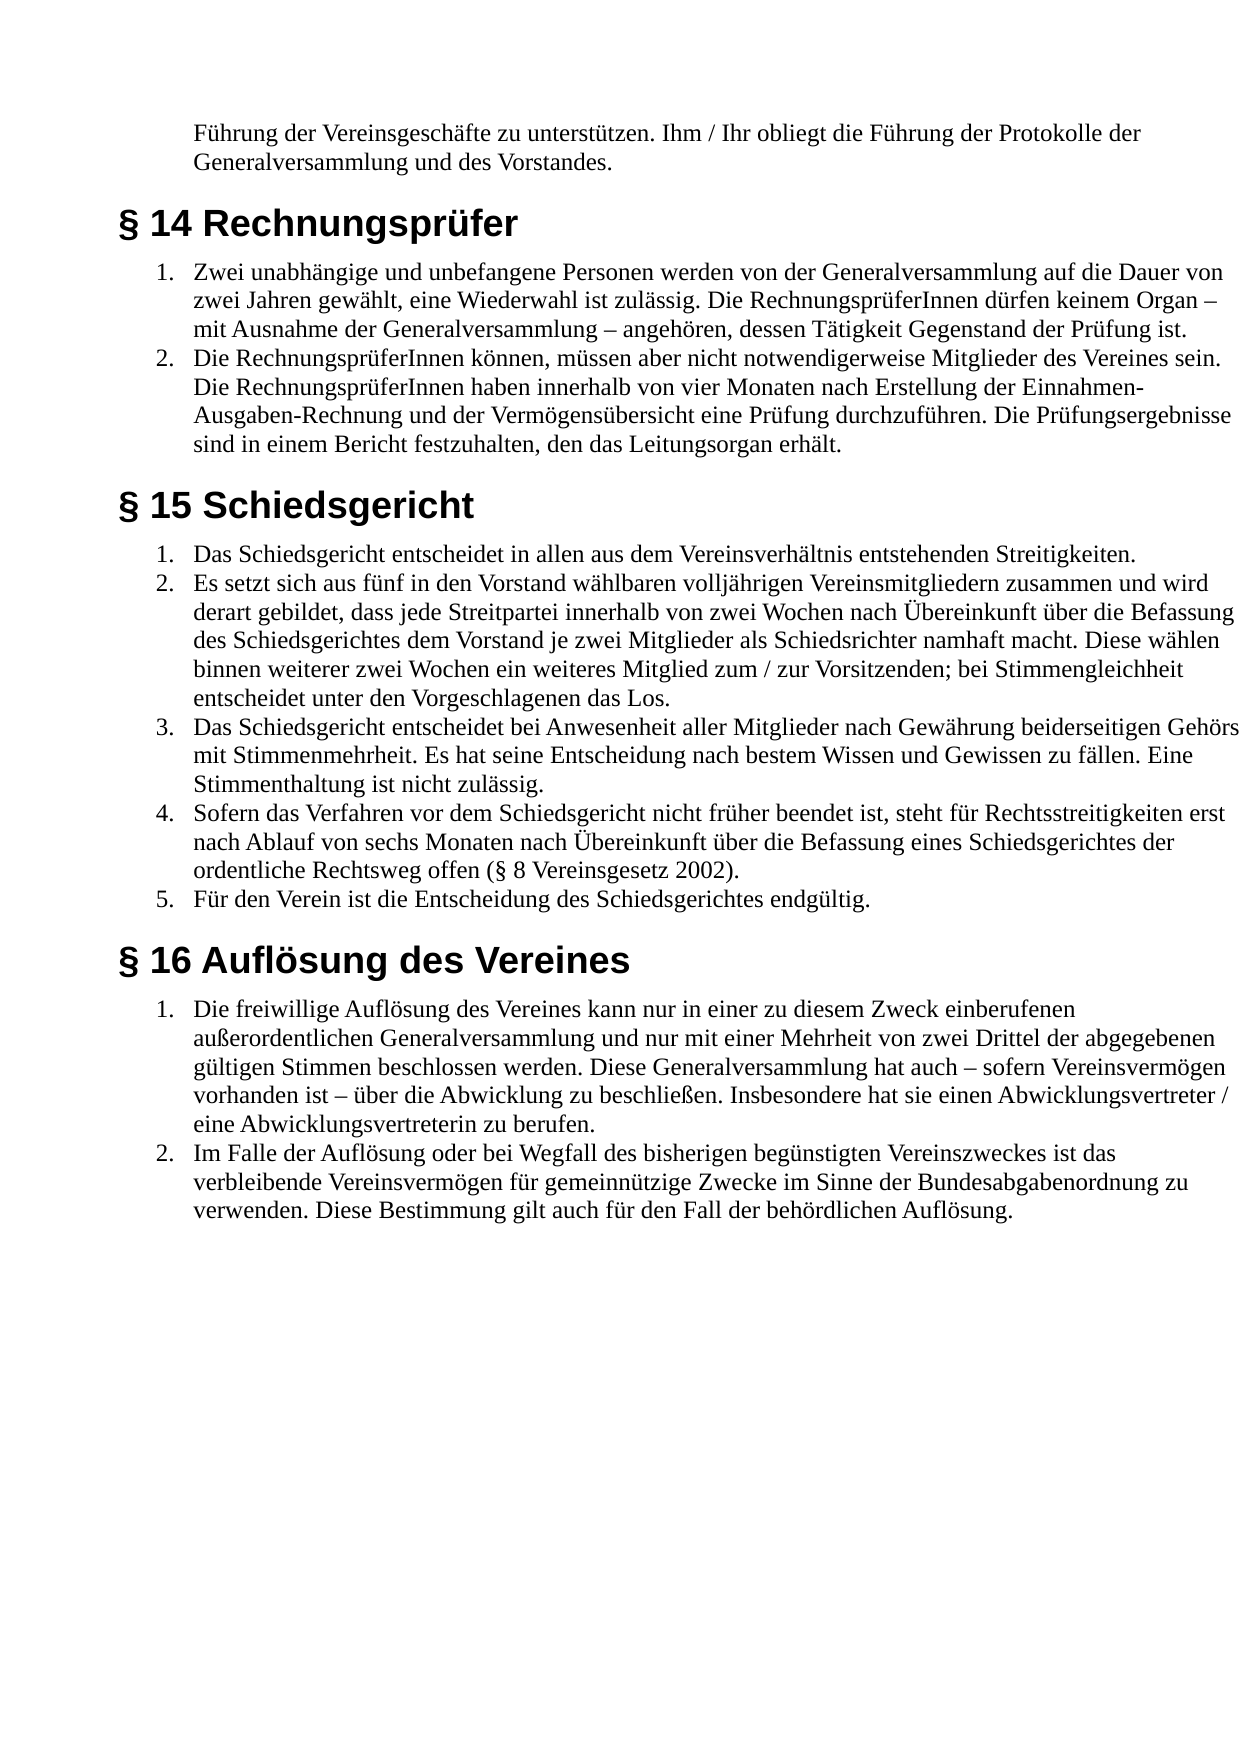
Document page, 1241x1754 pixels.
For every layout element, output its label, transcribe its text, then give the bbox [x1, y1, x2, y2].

list Es setzt sich aus fünf in den Vorstand wählbaren volljährigen Vereinsmitgliedern zusammen und wird derart gebildet, dass jede Streitpartei innerhalb von zwei Wochen nach Übereinkunft über die Befassung des Schiedsgerichtes dem Vorstand je zwei Mitglieder als Schiedsrichter namhaft macht. Diese wählen binnen weiterer zwei Wochen ein weiteres Mitglied zum / zur Vorsitzenden; bei Stimmengleichheit entscheidet unter den Vorgeschlagenen das Los. [156, 568, 1240, 712]
list Im Falle der Auflösung oder bei Wegfall des bisherigen begünstigten Vereinszweckes ist das verbleibende Vereinsvermögen für gemeinnützige Zwecke im Sinne der Bundesabgabenordnung zu verwenden. Diese Bestimmung gilt auch für den Fall der behördlichen Auflösung. [156, 1138, 1240, 1224]
list Das Schiedsgericht entscheidet in allen aus dem Vereinsverhältnis entstehenden Streitigkeiten. [156, 539, 1240, 568]
subtitle § 16 Auflösung des Vereines [118, 938, 1240, 982]
list Die freiwillige Auflösung des Vereines kann nur in einer zu diesem Zweck einberufenen außerordentlichen Generalversammlung und nur mit einer Mehrheit von zwei Drittel der abgegebenen gültigen Stimmen beschlossen werden. Diese Generalversammlung hat auch – sofern Vereinsvermögen vorhanden ist – über die Abwicklung zu beschließen. Insbesondere hat sie einen Abwicklungsvertreter / eine Abwicklungsvertreterin zu berufen. [156, 994, 1240, 1138]
list Zwei unabhängige und unbefangene Personen werden von der Generalversammlung auf die Dauer von zwei Jahren gewählt, eine Wiederwahl ist zulässig. Die RechnungsprüferInnen dürfen keinem Organ – mit Ausnahme der Generalversammlung – angehören, dessen Tätigkeit Gegenstand der Prüfung ist. [156, 257, 1240, 343]
list Führung der Vereinsgeschäfte zu unterstützen. Ihm / Ihr obliegt die Führung der Protokolle der Generalversammlung und des Vorstandes. [156, 118, 1240, 176]
list Für den Verein ist die Entscheidung des Schiedsgerichtes endgültig. [156, 884, 1240, 913]
subtitle § 15 Schiedsgericht [118, 483, 1240, 527]
list Sofern das Verfahren vor dem Schiedsgericht nicht früher beendet ist, steht für Rechtsstreitigkeiten erst nach Ablauf von sechs Monaten nach Übereinkunft über die Befassung eines Schiedsgerichtes der ordentliche Rechtsweg offen (§ 8 Vereinsgesetz 2002). [156, 798, 1240, 884]
list Das Schiedsgericht entscheidet bei Anwesenheit aller Mitglieder nach Gewährung beiderseitigen Gehörs mit Stimmenmehrheit. Es hat seine Entscheidung nach bestem Wissen und Gewissen zu fällen. Eine Stimmenthaltung ist nicht zulässig. [156, 712, 1240, 798]
list Die RechnungsprüferInnen können, müssen aber nicht notwendigerweise Mitglieder des Vereines sein. Die RechnungsprüferInnen haben innerhalb von vier Monaten nach Erstellung der Einnahmen-Ausgaben-Rechnung und der Vermögensübersicht eine Prüfung durchzuführen. Die Prüfungsergebnisse sind in einem Bericht festzuhalten, den das Leitungsorgan erhält. [156, 343, 1240, 458]
subtitle § 14 Rechnungsprüfer [118, 201, 1240, 244]
